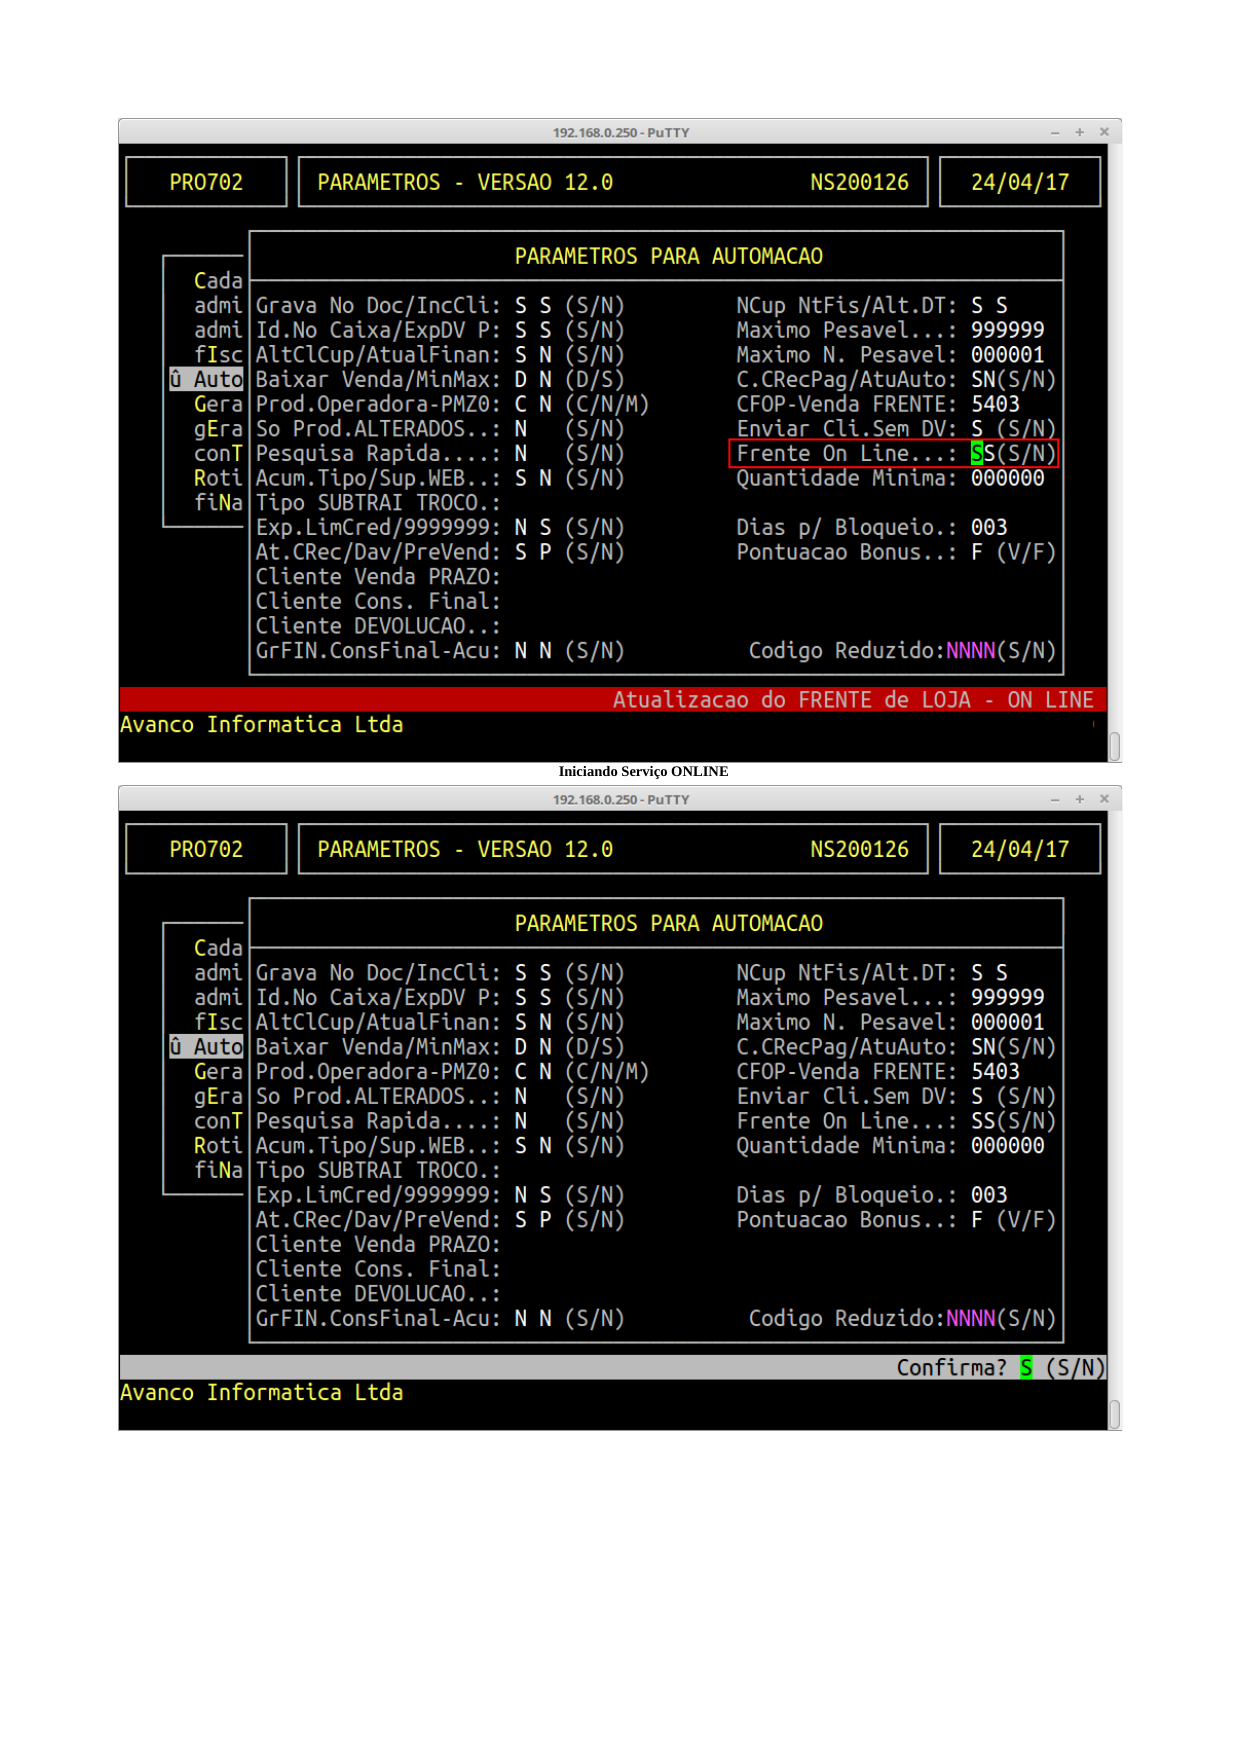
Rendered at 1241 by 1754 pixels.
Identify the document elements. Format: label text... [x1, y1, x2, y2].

subtitle Iniciando Serviço ONLINE [165, 763, 1122, 779]
picture [118, 785, 1123, 1431]
picture [118, 118, 1123, 763]
